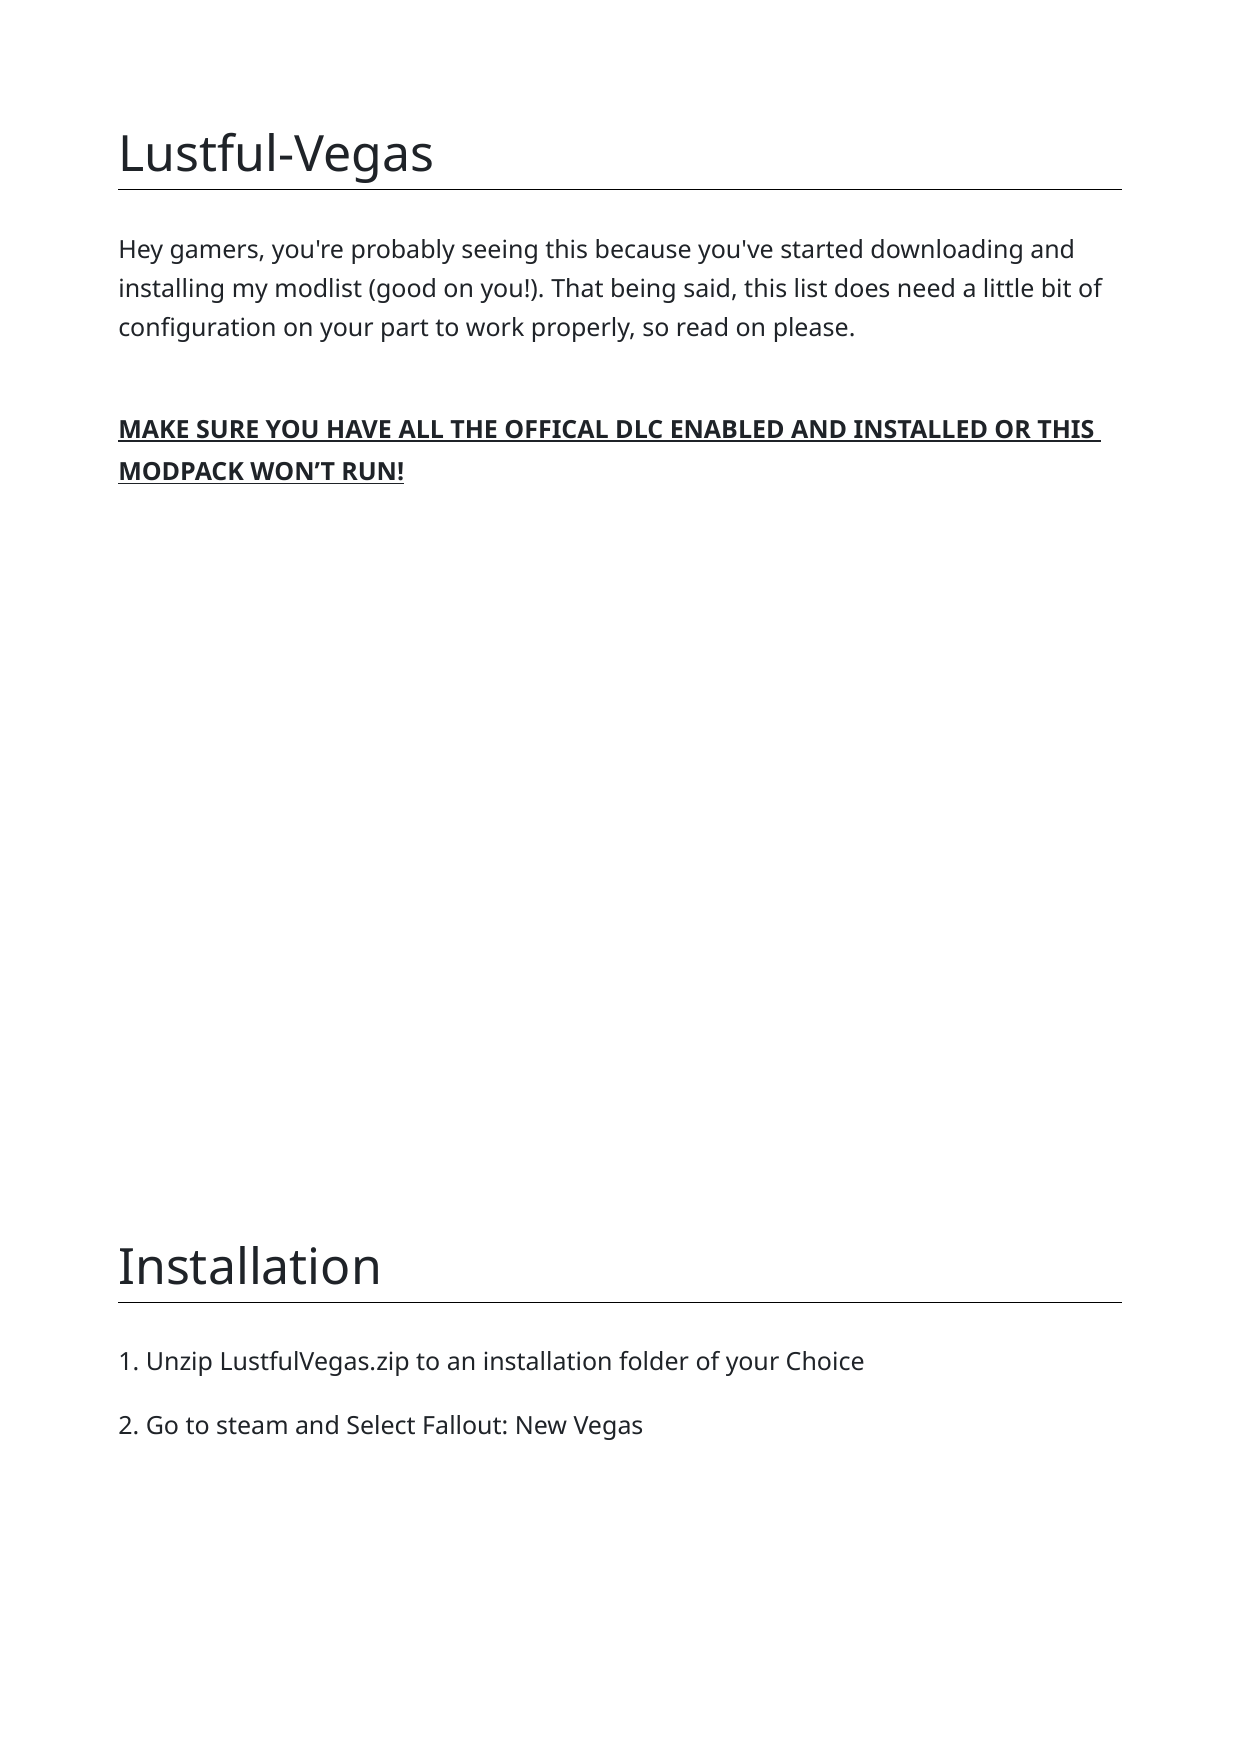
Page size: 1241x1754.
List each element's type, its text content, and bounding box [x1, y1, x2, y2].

text 1. Unzip LustfulVegas.zip to an installation folder of your Choice [118, 1344, 1122, 1378]
subtitle Lustful-Vegas [118, 118, 1122, 189]
text Hey gamers, you're probably seeing this because you've started downloading and installing my modlist (good on you!). That being said, this list does need a little bit of configuration on your part to work properly, so read on please. [118, 231, 1122, 344]
subtitle Installation [118, 1231, 1122, 1302]
text 2. Go to steam and Select Fallout: New Vegas [118, 1408, 1122, 1442]
subtitle MAKE SURE YOU HAVE ALL THE OFFICAL DLC ENABLED AND INSTALLED OR THIS MODPACK WON’T RUN! [118, 411, 1122, 488]
